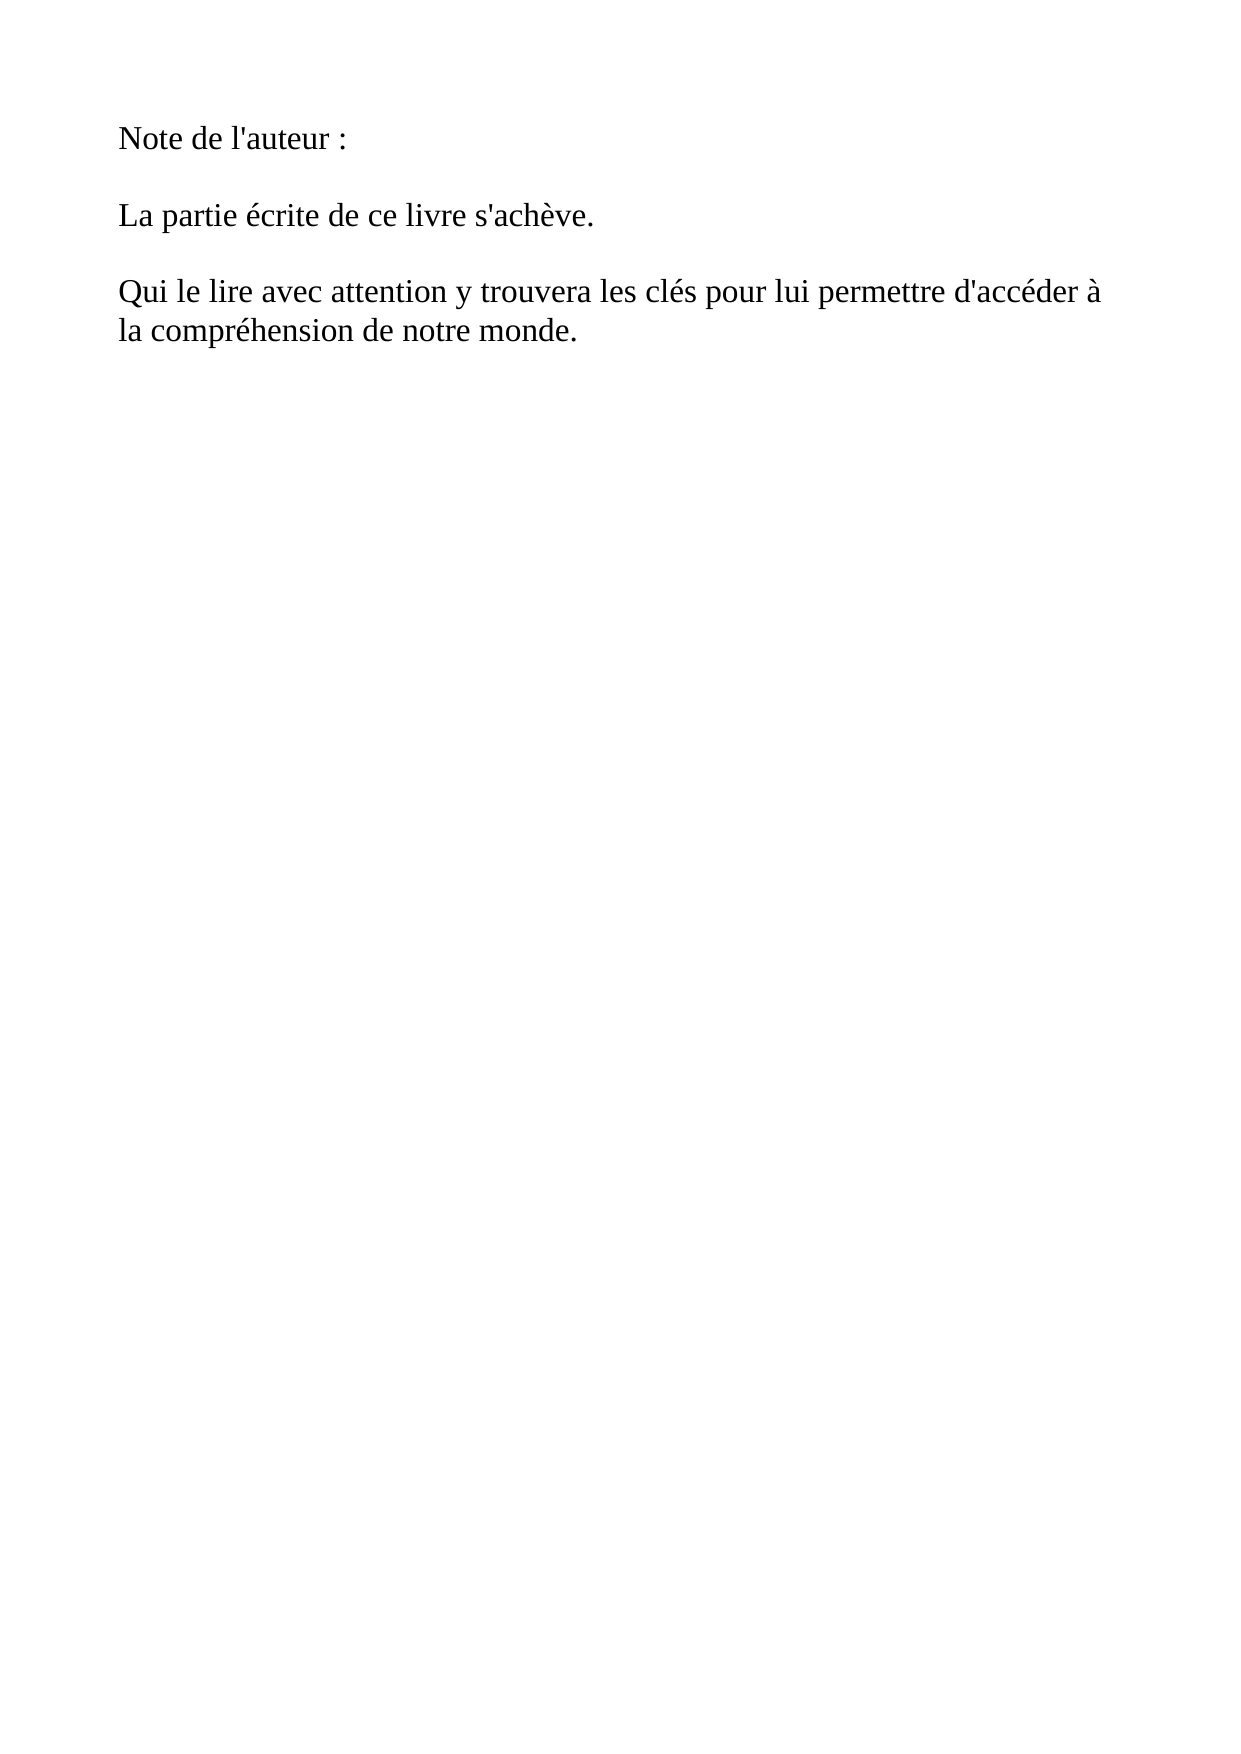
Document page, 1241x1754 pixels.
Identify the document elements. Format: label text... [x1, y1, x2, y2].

text La partie écrite de ce livre s'achève. [118, 195, 1122, 233]
text Qui le lire avec attention y trouvera les clés pour lui permettre d'accéder à la compréhension de notre monde. [118, 271, 1122, 348]
text Note de l'auteur : [118, 118, 1122, 156]
